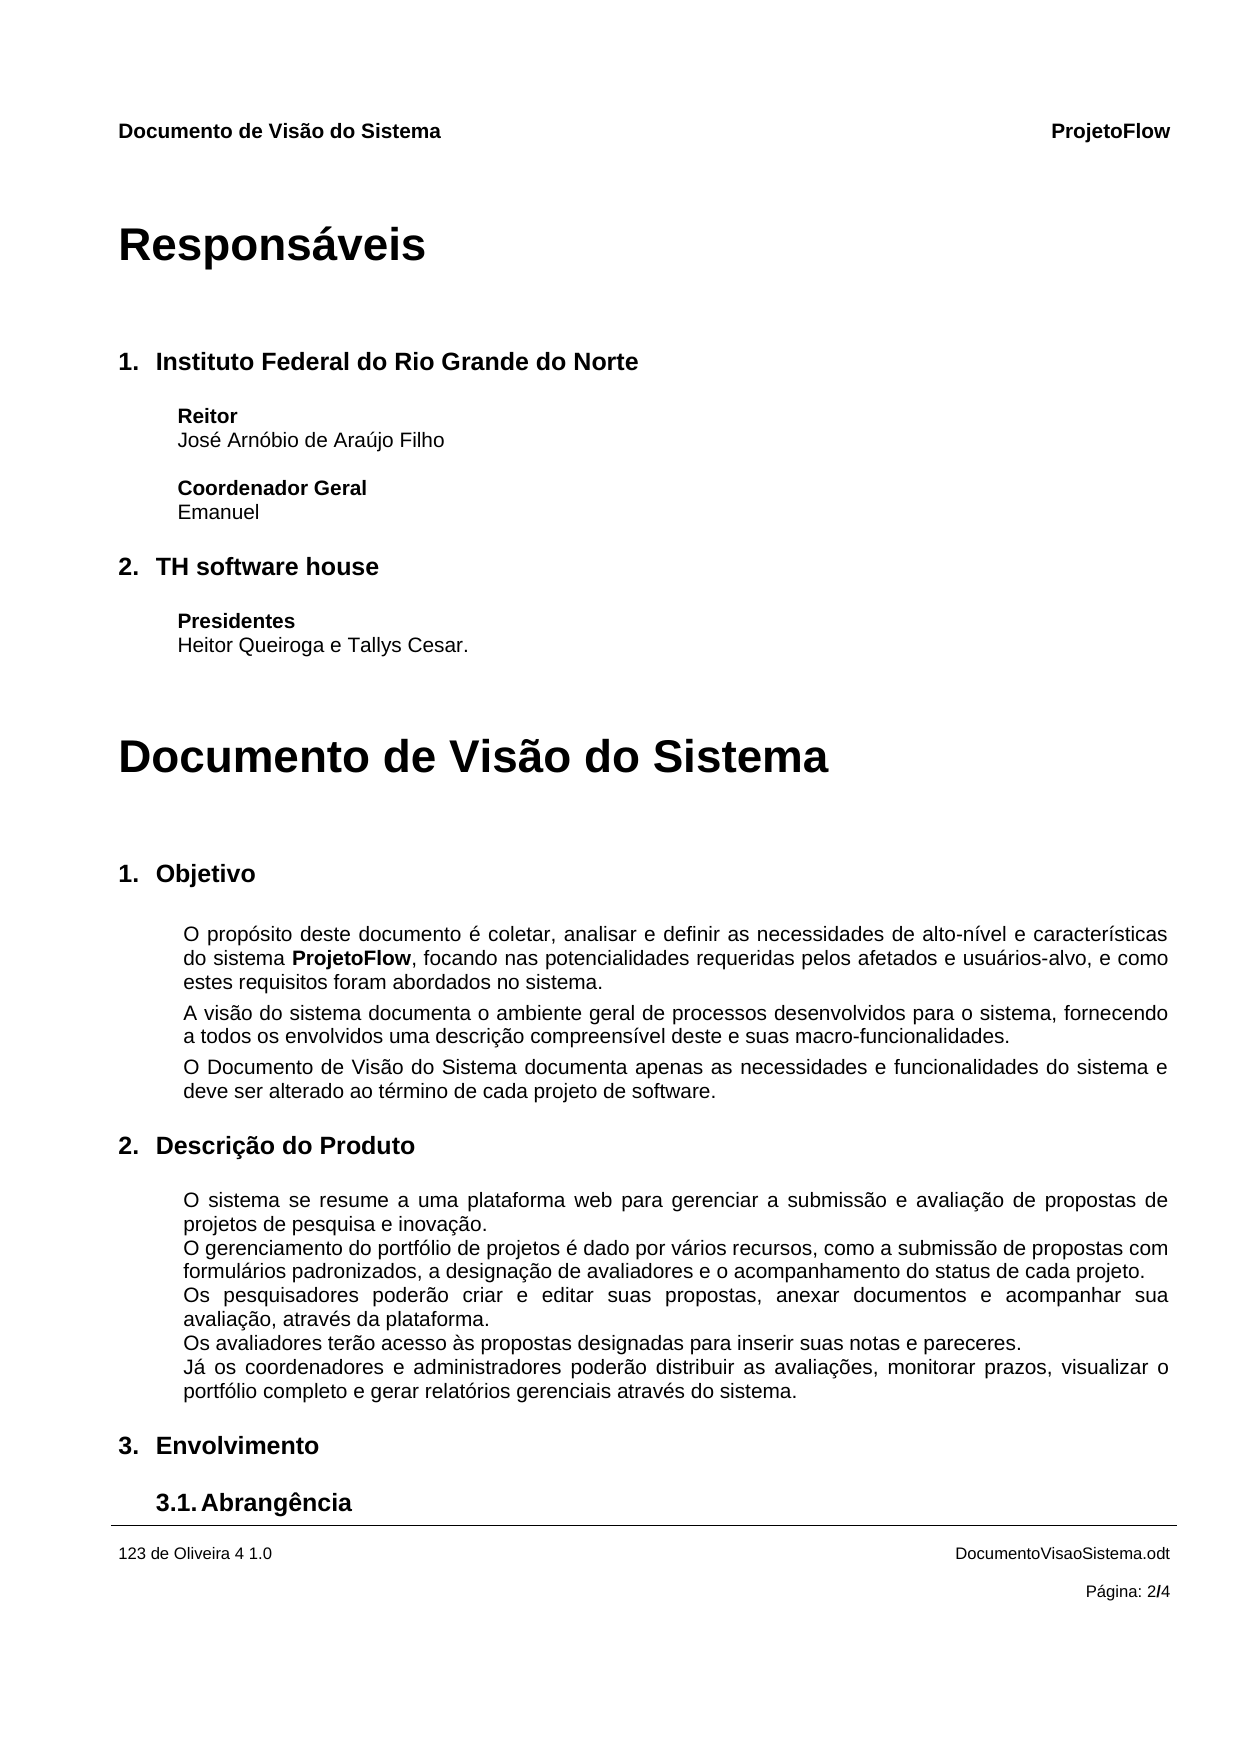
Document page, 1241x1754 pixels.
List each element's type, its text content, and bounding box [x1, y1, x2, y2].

text Reitor José Arnóbio de Araújo Filho [177, 404, 1170, 452]
text O sistema se resume a uma plataforma web para gerenciar a submissão e avaliação de propostas de projetos de pesquisa e inovação. [183, 1187, 1170, 1235]
list TH software house [118, 552, 1170, 580]
text Presidentes [177, 608, 1170, 632]
list Abrangência [156, 1488, 1170, 1517]
text O propósito deste documento é coletar, analisar e definir as necessidades de alto-nível e características do sistema ProjetoFlow, focando nas potencialidades requeridas pelos afetados e usuários-alvo, e como estes requisitos foram abordados no sistema. [183, 922, 1170, 994]
list Descrição do Produto [118, 1131, 1170, 1159]
list Instituto Federal do Rio Grande do Norte [118, 347, 1170, 376]
text A visão do sistema documenta o ambiente geral de processos desenvolvidos para o sistema, fornecendo a todos os envolvidos uma descrição compreensível deste e suas macro-funcionalidades. [183, 1000, 1170, 1048]
text O gerenciamento do portfólio de projetos é dado por vários recursos, como a submissão de propostas com formulários padronizados, a designação de avaliadores e o acompanhamento do status de cada projeto. [183, 1235, 1170, 1283]
text Os avaliadores terão acesso às propostas designadas para inserir suas notas e pareceres. [183, 1331, 1170, 1355]
list Objetivo [118, 859, 1170, 888]
text O Documento de Visão do Sistema documenta apenas as necessidades e funcionalidades do sistema e deve ser alterado ao término de cada projeto de software. [183, 1054, 1170, 1102]
text Coordenador Geral [177, 476, 1170, 499]
text Os pesquisadores poderão criar e editar suas propostas, anexar documentos e acompanhar sua avaliação, através da plataforma. [183, 1283, 1170, 1331]
table_header Responsáveis [111, 192, 1177, 295]
table_header Documento de Visão do Sistema [111, 704, 1177, 807]
text Já os coordenadores e administradores poderão distribuir as avaliações, monitorar prazos, visualizar o portfólio completo e gerar relatórios gerenciais através do sistema. [183, 1355, 1170, 1403]
list Envolvimento [118, 1431, 1170, 1460]
text Emanuel [177, 499, 1170, 523]
text Heitor Queiroga e Tallys Cesar. [177, 632, 1170, 656]
